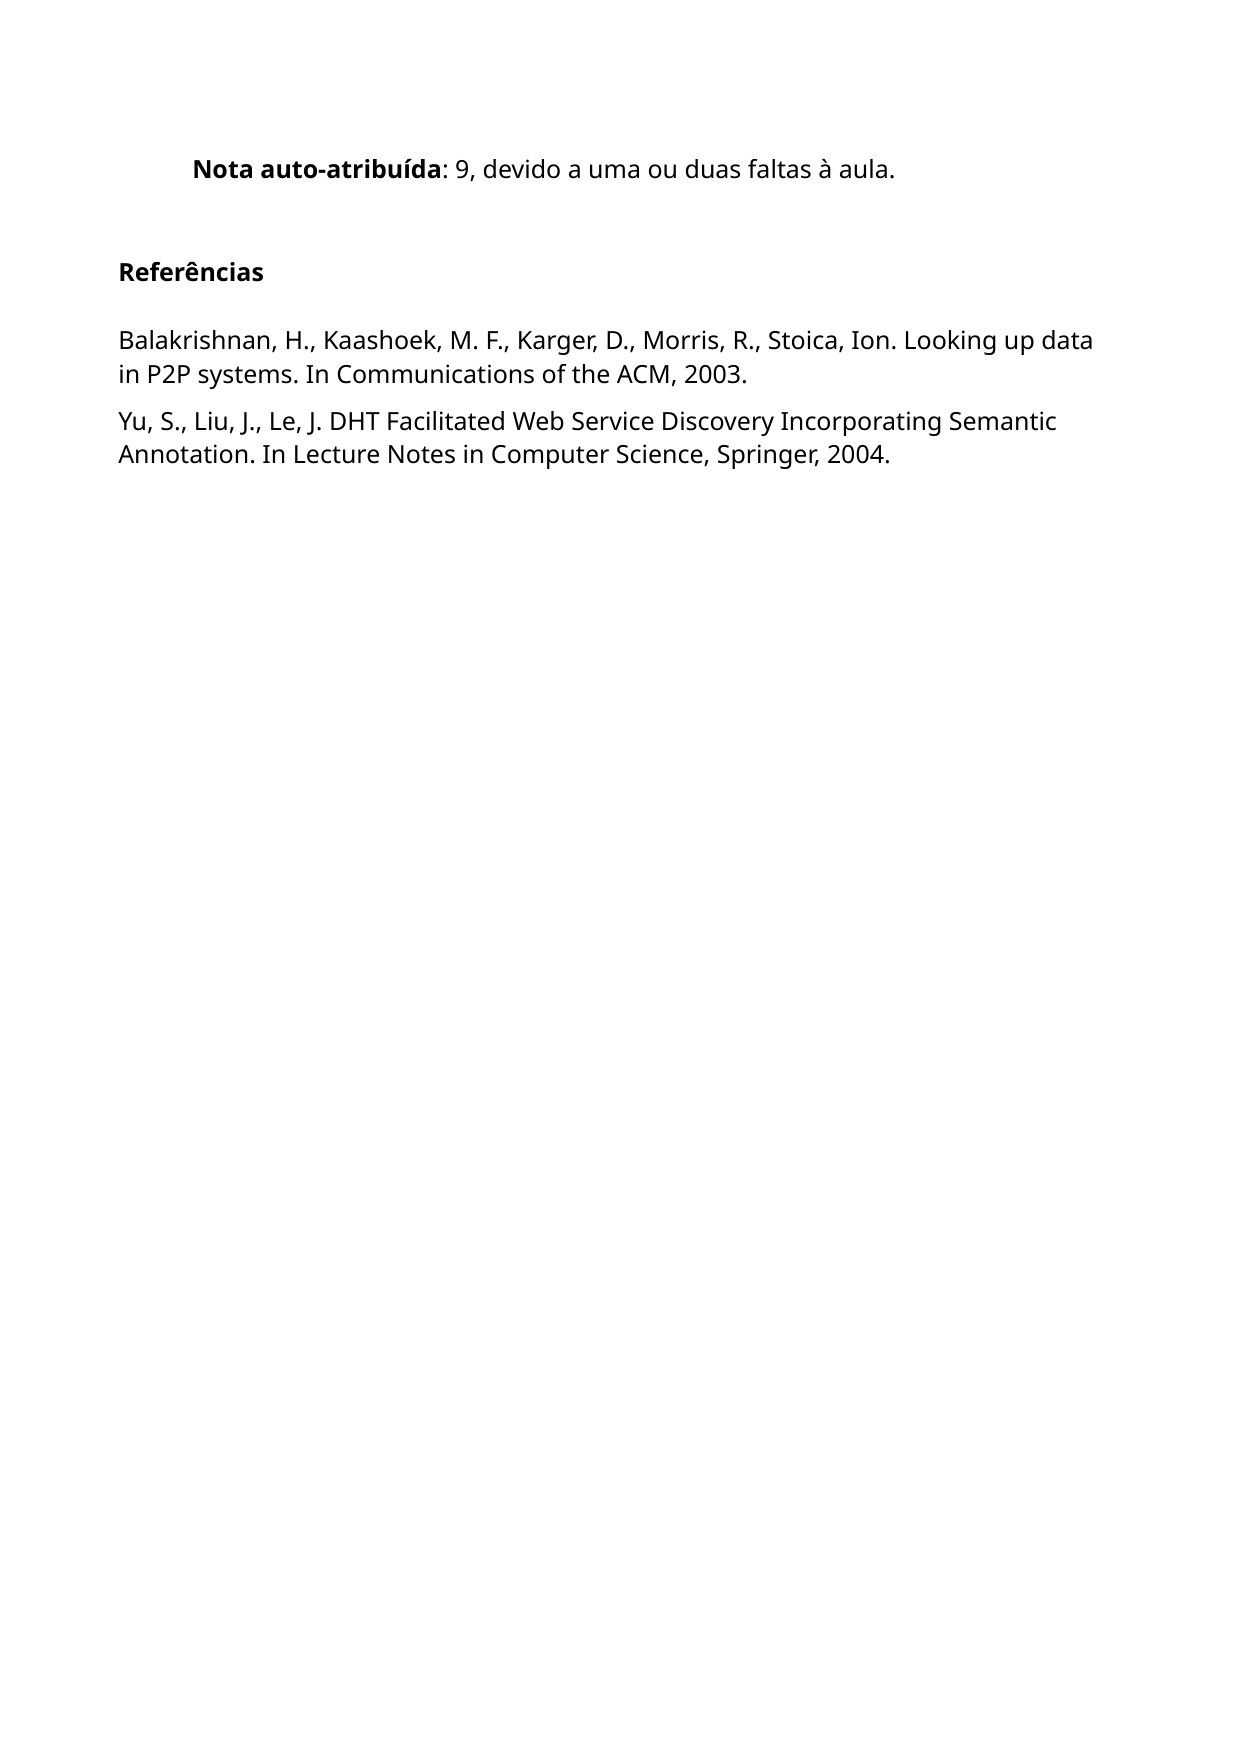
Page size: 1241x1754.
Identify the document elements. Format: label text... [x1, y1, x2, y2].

text Referências [118, 254, 1122, 288]
text Nota auto-atribuída: 9, devido a uma ou duas faltas à aula. [118, 152, 1122, 186]
text Yu, S., Liu, J., Le, J. DHT Facilitated Web Service Discovery Incorporating Semantic Annotation. In Lecture Notes in Computer Science, Springer, 2004. [118, 403, 1122, 471]
text Balakrishnan, H., Kaashoek, M. F., Karger, D., Morris, R., Stoica, Ion. Looking up data in P2P systems. In Communications of the ACM, 2003. [118, 322, 1122, 391]
